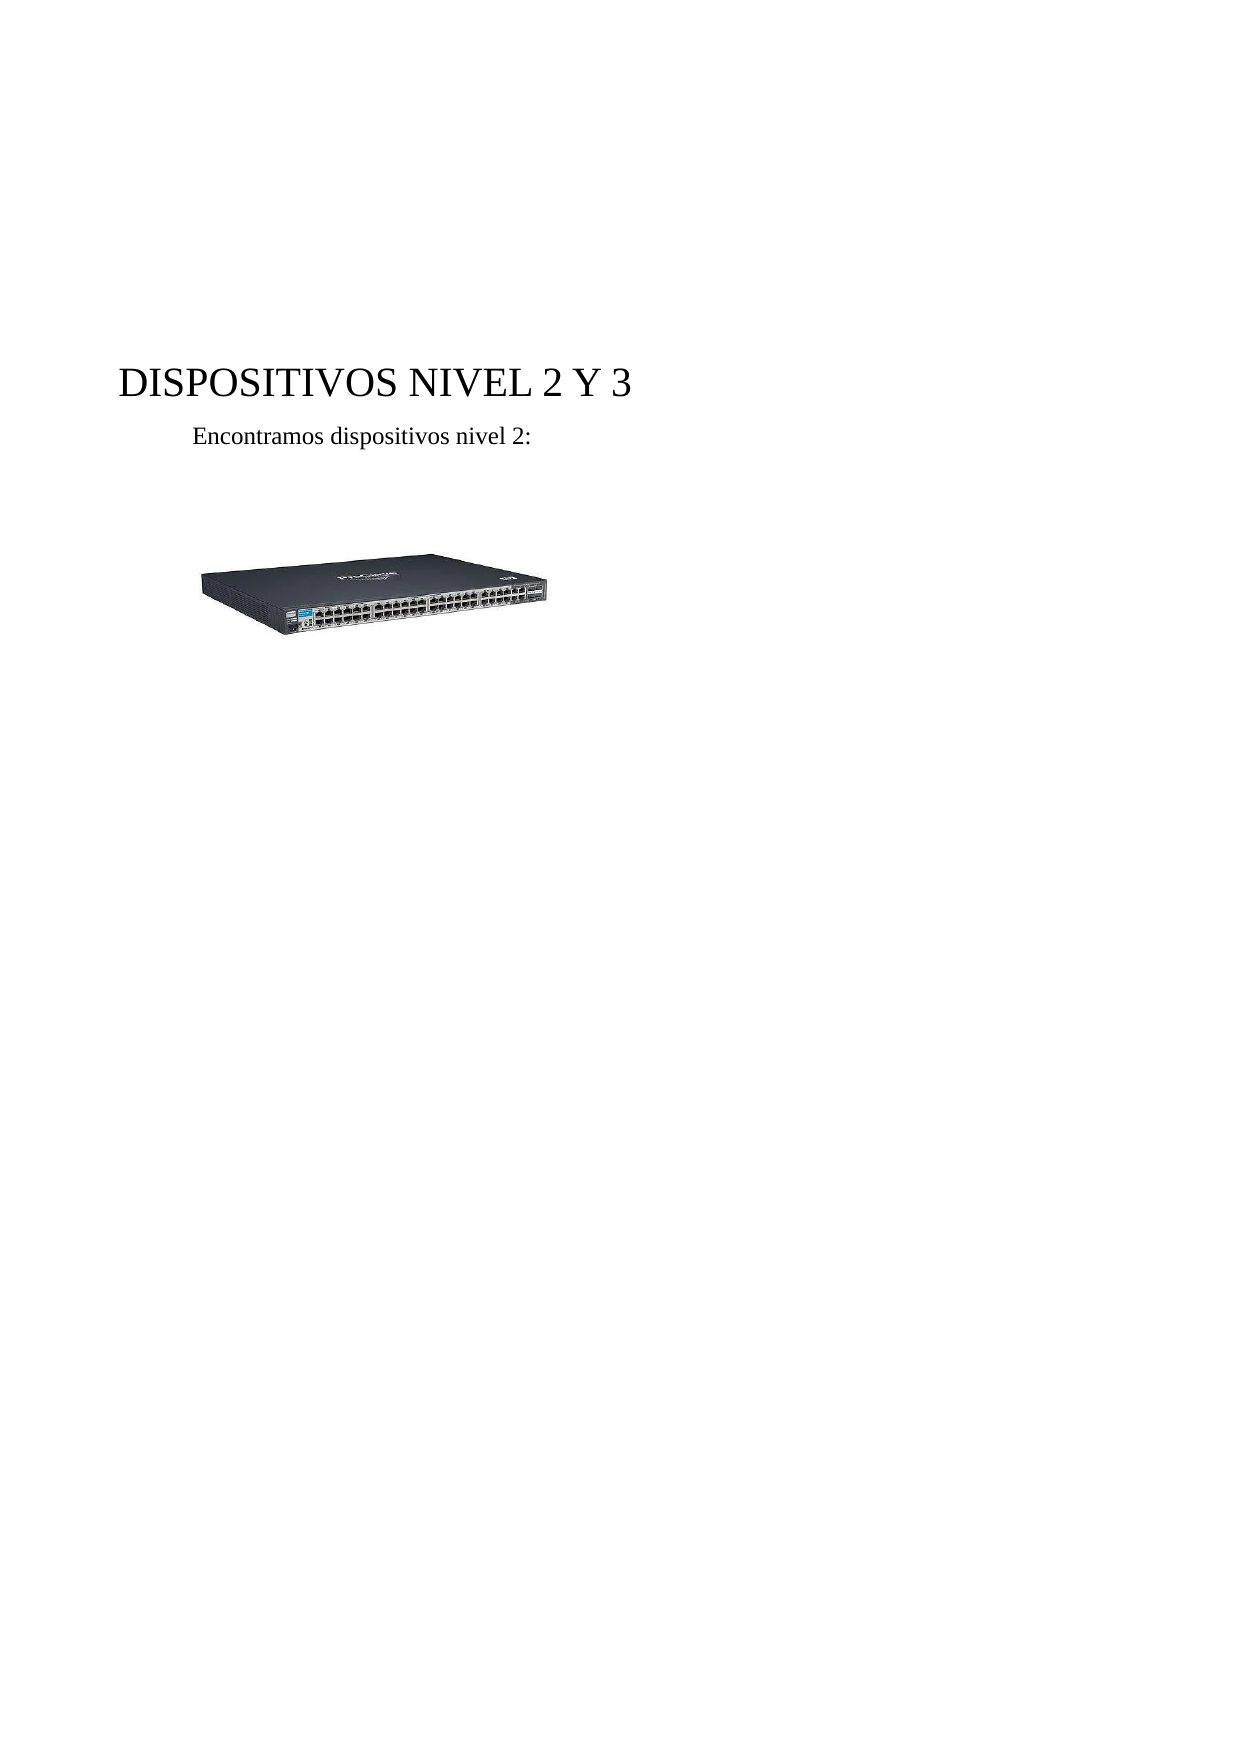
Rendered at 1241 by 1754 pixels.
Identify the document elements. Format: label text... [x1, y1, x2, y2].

text Encontramos dispositivos nivel 2: [118, 406, 1122, 453]
text DISPOSITIVOS NIVEL 2 Y 3 [118, 358, 1122, 406]
picture [192, 458, 557, 730]
